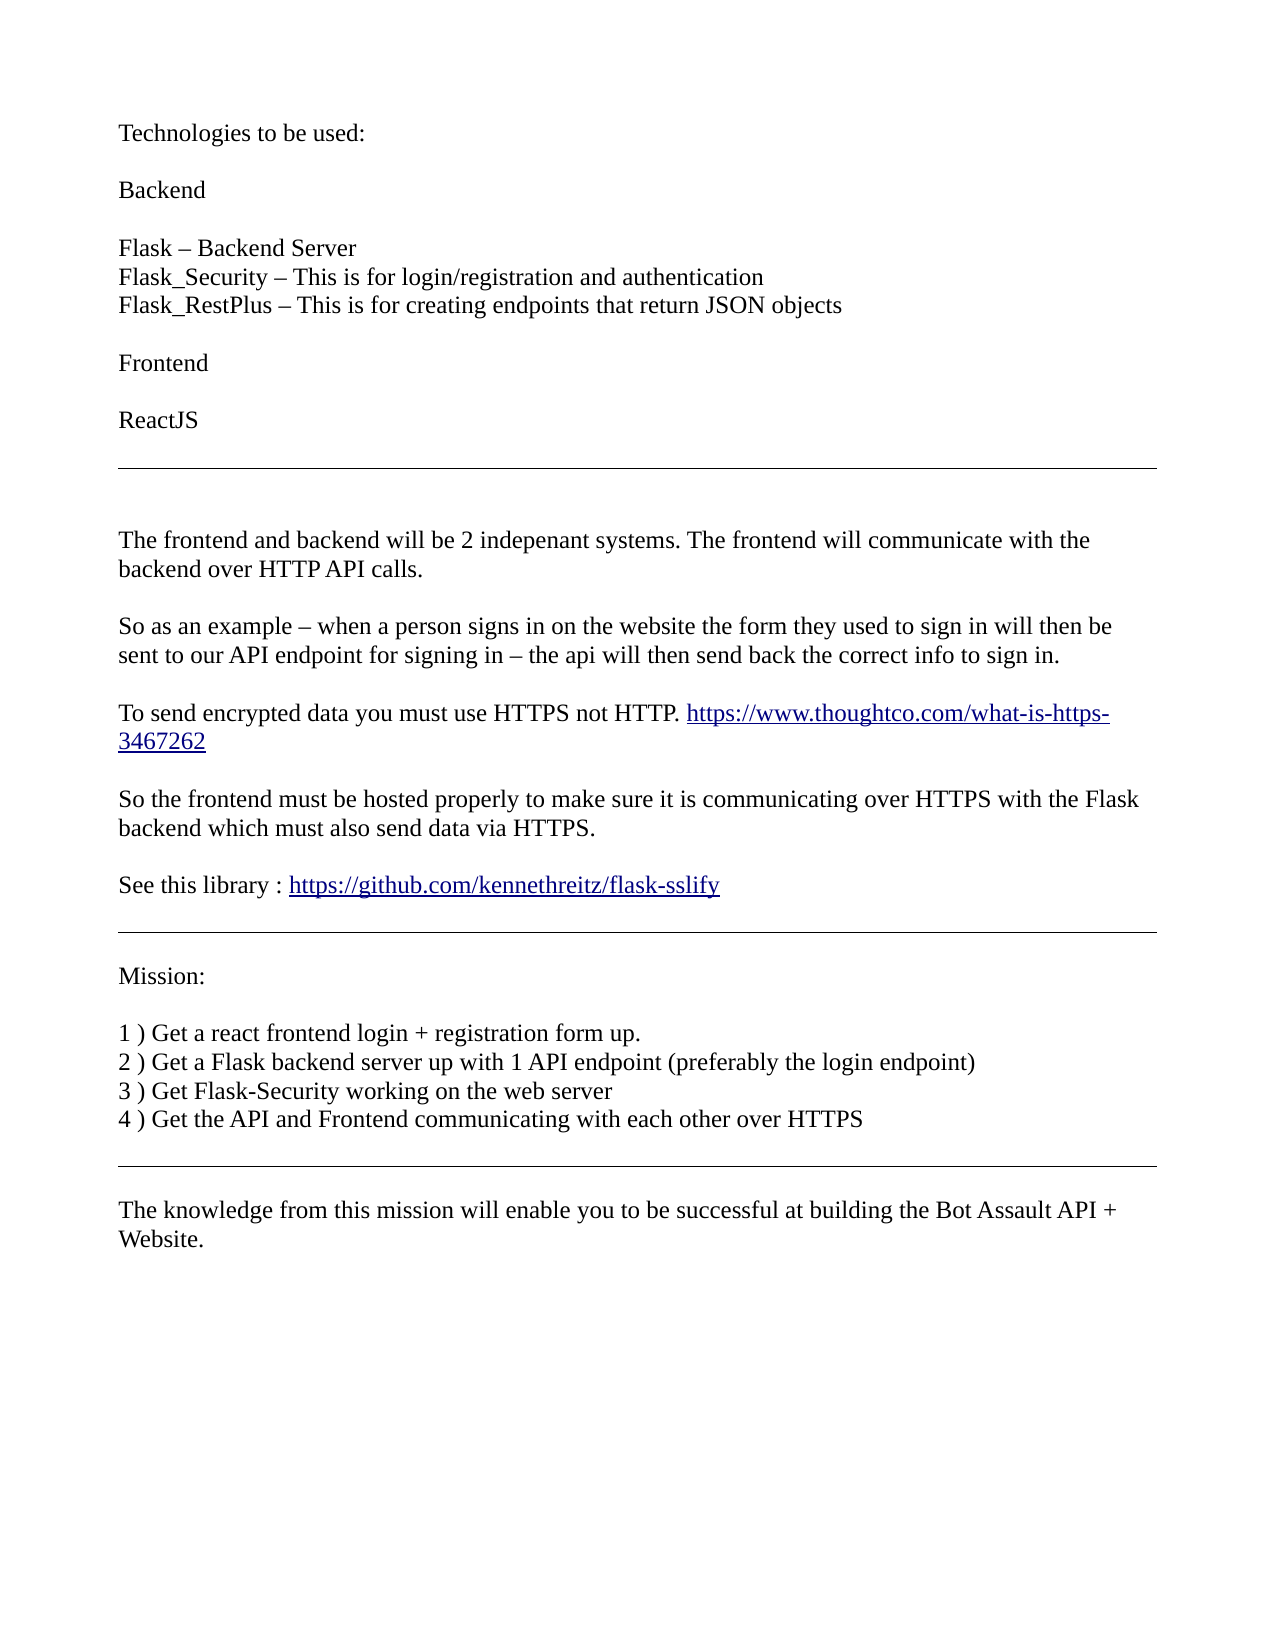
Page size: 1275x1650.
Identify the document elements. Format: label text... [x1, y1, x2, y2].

text So as an example – when a person signs in on the website the form they used to sign in will then be sent to our API endpoint for signing in – the api will then send back the correct info to sign in. [118, 611, 1157, 669]
text See this library : https://github.com/kennethreitz/flask-sslify [118, 870, 1157, 899]
text Flask – Backend Server [118, 233, 1157, 262]
text 1 ) Get a react frontend login + registration form up. [118, 1018, 1157, 1047]
text 4 ) Get the API and Frontend communicating with each other over HTTPS [118, 1104, 1157, 1133]
text Flask_Security – This is for login/registration and authentication [118, 262, 1157, 291]
text Flask_RestPlus – This is for creating endpoints that return JSON objects [118, 291, 1157, 319]
text To send encrypted data you must use HTTPS not HTTP. https://www.thoughtco.com/what-is-https-3467262 [118, 698, 1157, 755]
text Backend [118, 176, 1157, 204]
text Frontend [118, 348, 1157, 377]
text The knowledge from this mission will enable you to be successful at building the Bot Assault API + Website. [118, 1195, 1157, 1253]
text 2 ) Get a Flask backend server up with 1 API endpoint (preferably the login endpoint) [118, 1047, 1157, 1076]
text Technologies to be used: [118, 118, 1157, 147]
text So the frontend must be hosted properly to make sure it is communicating over HTTPS with the Flask backend which must also send data via HTTPS. [118, 784, 1157, 841]
text ReactJS [118, 406, 1157, 434]
text The frontend and backend will be 2 indepenant systems. The frontend will communicate with the backend over HTTP API calls. [118, 525, 1157, 583]
text Mission: [118, 961, 1157, 989]
text 3 ) Get Flask-Security working on the web server [118, 1076, 1157, 1104]
